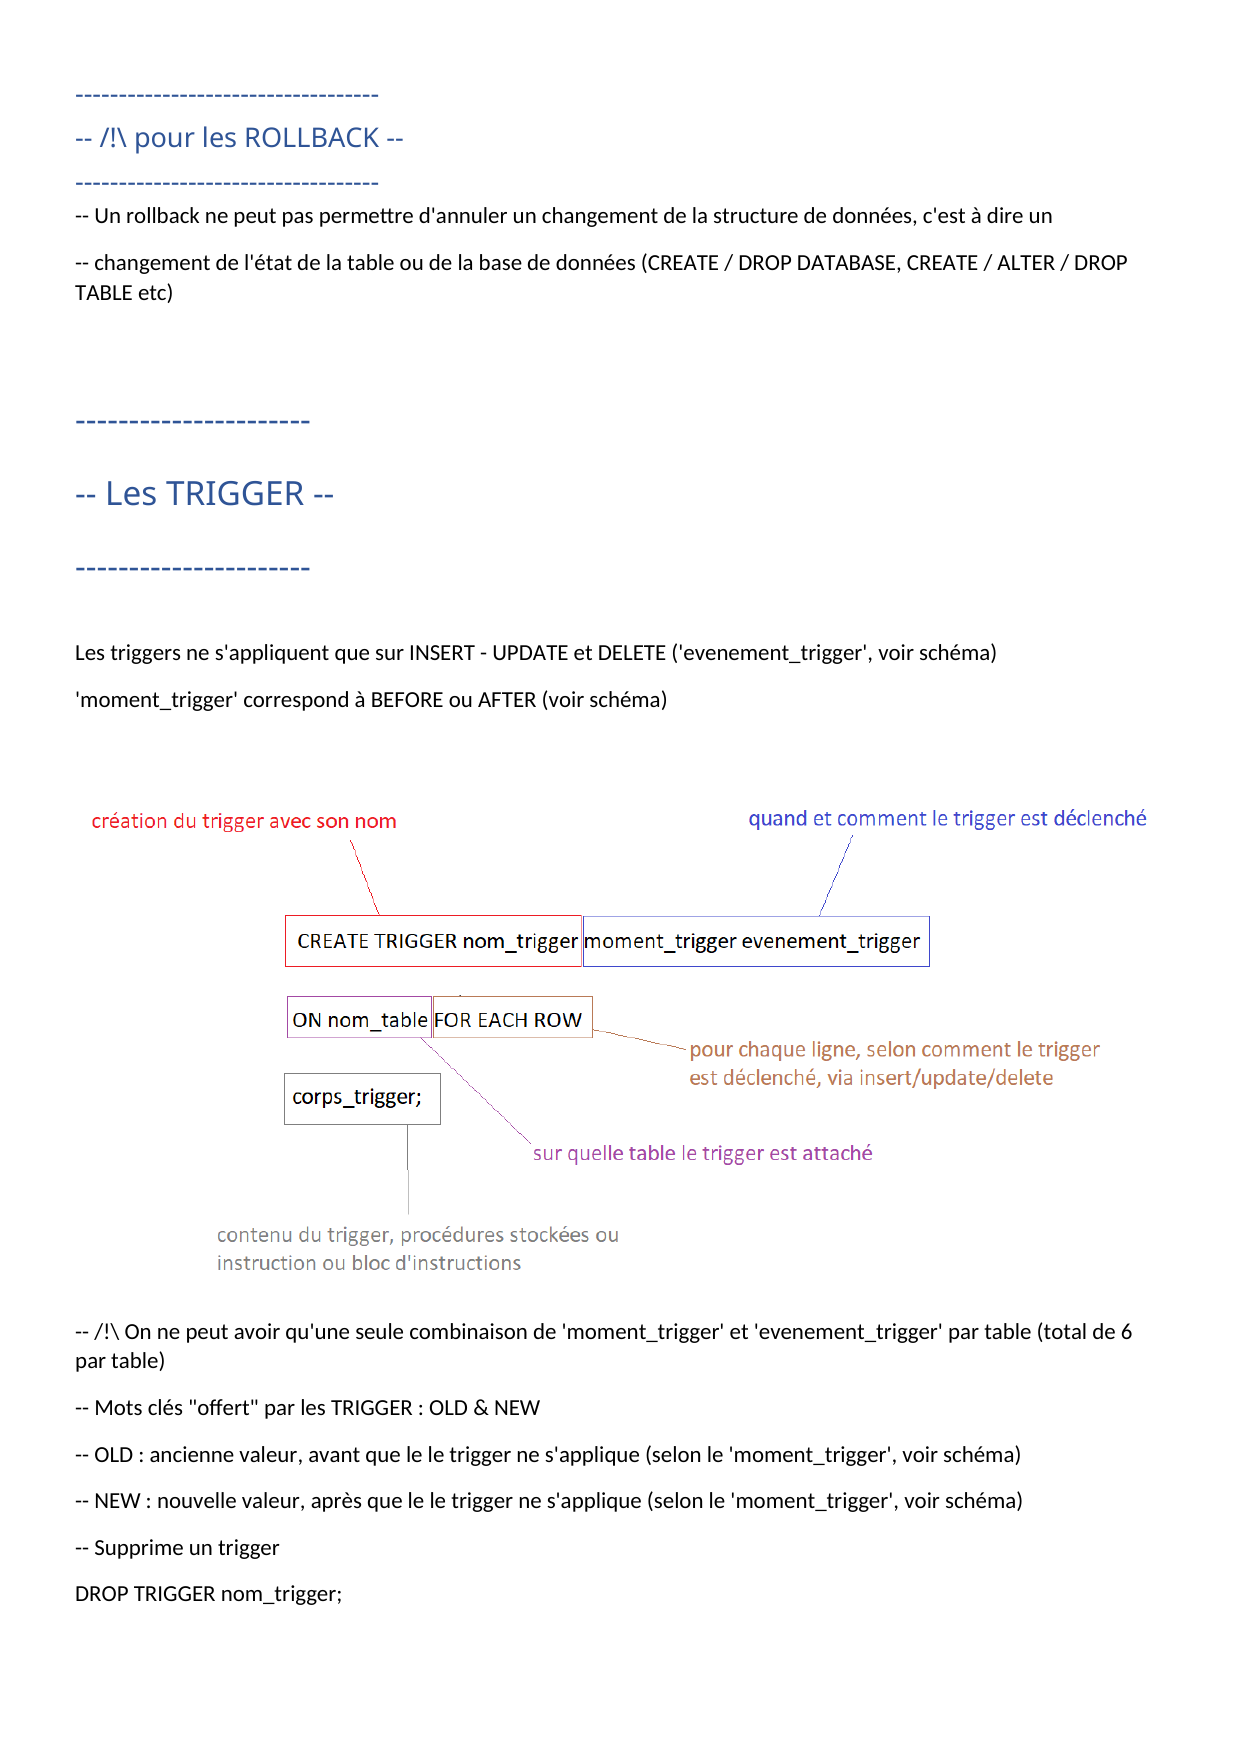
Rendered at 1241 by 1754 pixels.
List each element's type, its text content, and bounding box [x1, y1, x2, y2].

subtitle ----------------------------------- [75, 75, 1165, 112]
text -- OLD : ancienne valeur, avant que le le trigger ne s'applique (selon le 'moment_trigger', voir schéma) [75, 1440, 1165, 1468]
text 'moment_trigger' correspond à BEFORE ou AFTER (voir schéma) [75, 685, 1165, 713]
subtitle ---------------------- [75, 543, 1165, 588]
subtitle ----------------------------------- [75, 162, 1165, 199]
text -- NEW : nouvelle valeur, après que le le trigger ne s'applique (selon le 'moment_trigger', voir schéma) [75, 1486, 1165, 1514]
text -- Mots clés "offert" par les TRIGGER : OLD & NEW [75, 1393, 1165, 1421]
text -- changement de l'état de la table ou de la base de données (CREATE / DROP DATABASE, CREATE / ALTER / DROP TABLE etc) [75, 248, 1165, 306]
text -- Supprime un trigger [75, 1533, 1165, 1561]
subtitle -- /!\ pour les ROLLBACK -- [75, 118, 1165, 155]
text -- Un rollback ne peut pas permettre d'annuler un changement de la structure de données, c'est à dire un [75, 201, 1165, 229]
text DROP TRIGGER nom_trigger; [75, 1579, 1165, 1607]
text -- /!\ On ne peut avoir qu'une seule combinaison de 'moment_trigger' et 'evenement_trigger' par table (total de 6 par table) [75, 1317, 1165, 1375]
subtitle -- Les TRIGGER -- [75, 469, 1165, 515]
subtitle ---------------------- [75, 396, 1165, 441]
text Les triggers ne s'appliquent que sur INSERT - UPDATE et DELETE ('evenement_trigger', voir schéma) [75, 638, 1165, 666]
